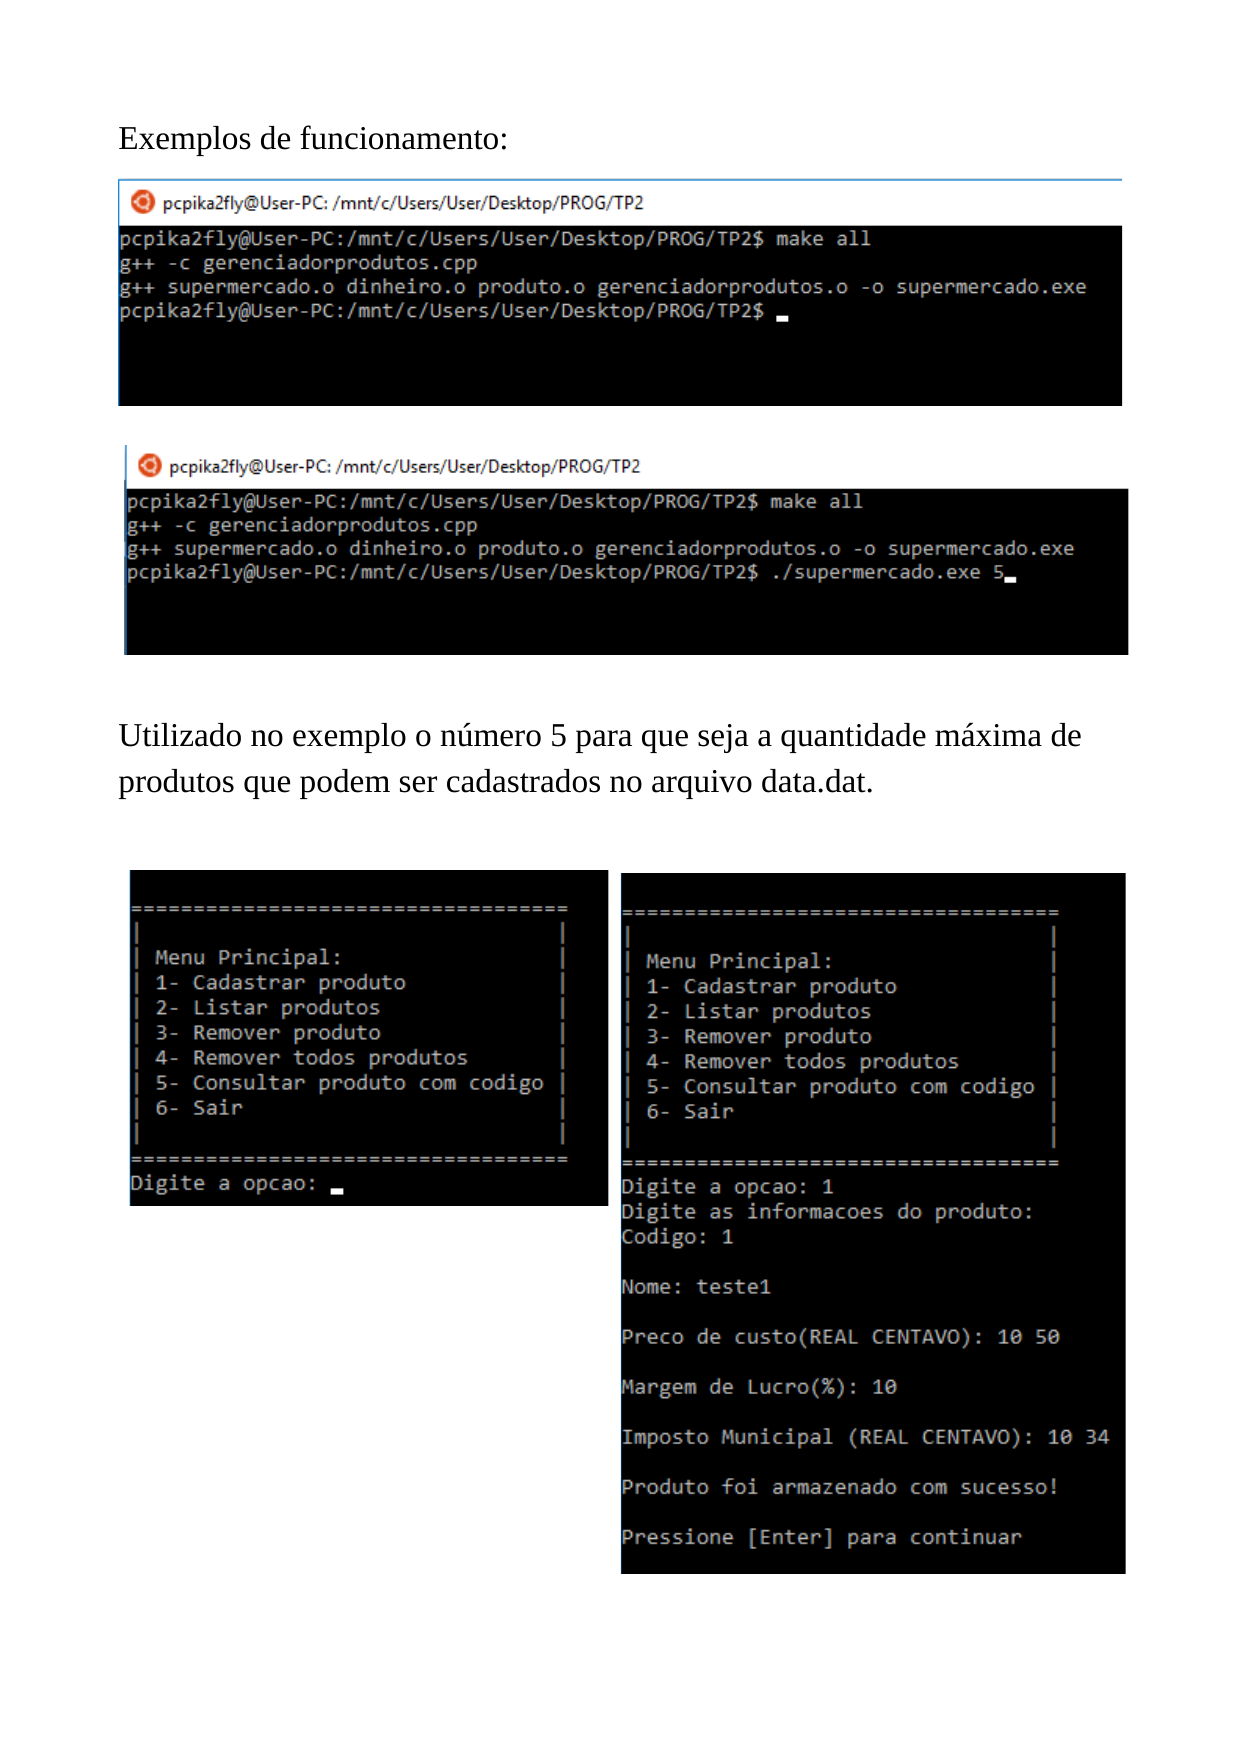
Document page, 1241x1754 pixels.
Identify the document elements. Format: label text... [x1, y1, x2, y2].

picture [118, 178, 1123, 406]
picture [129, 870, 609, 1206]
text Utilizado no exemplo o número 5 para que seja a quantidade máxima de produtos que podem ser cadastrados no arquivo data.dat. [118, 715, 1122, 799]
text Exemplos de funcionamento: [118, 118, 1122, 156]
picture [620, 873, 1126, 1574]
picture [124, 445, 1129, 655]
